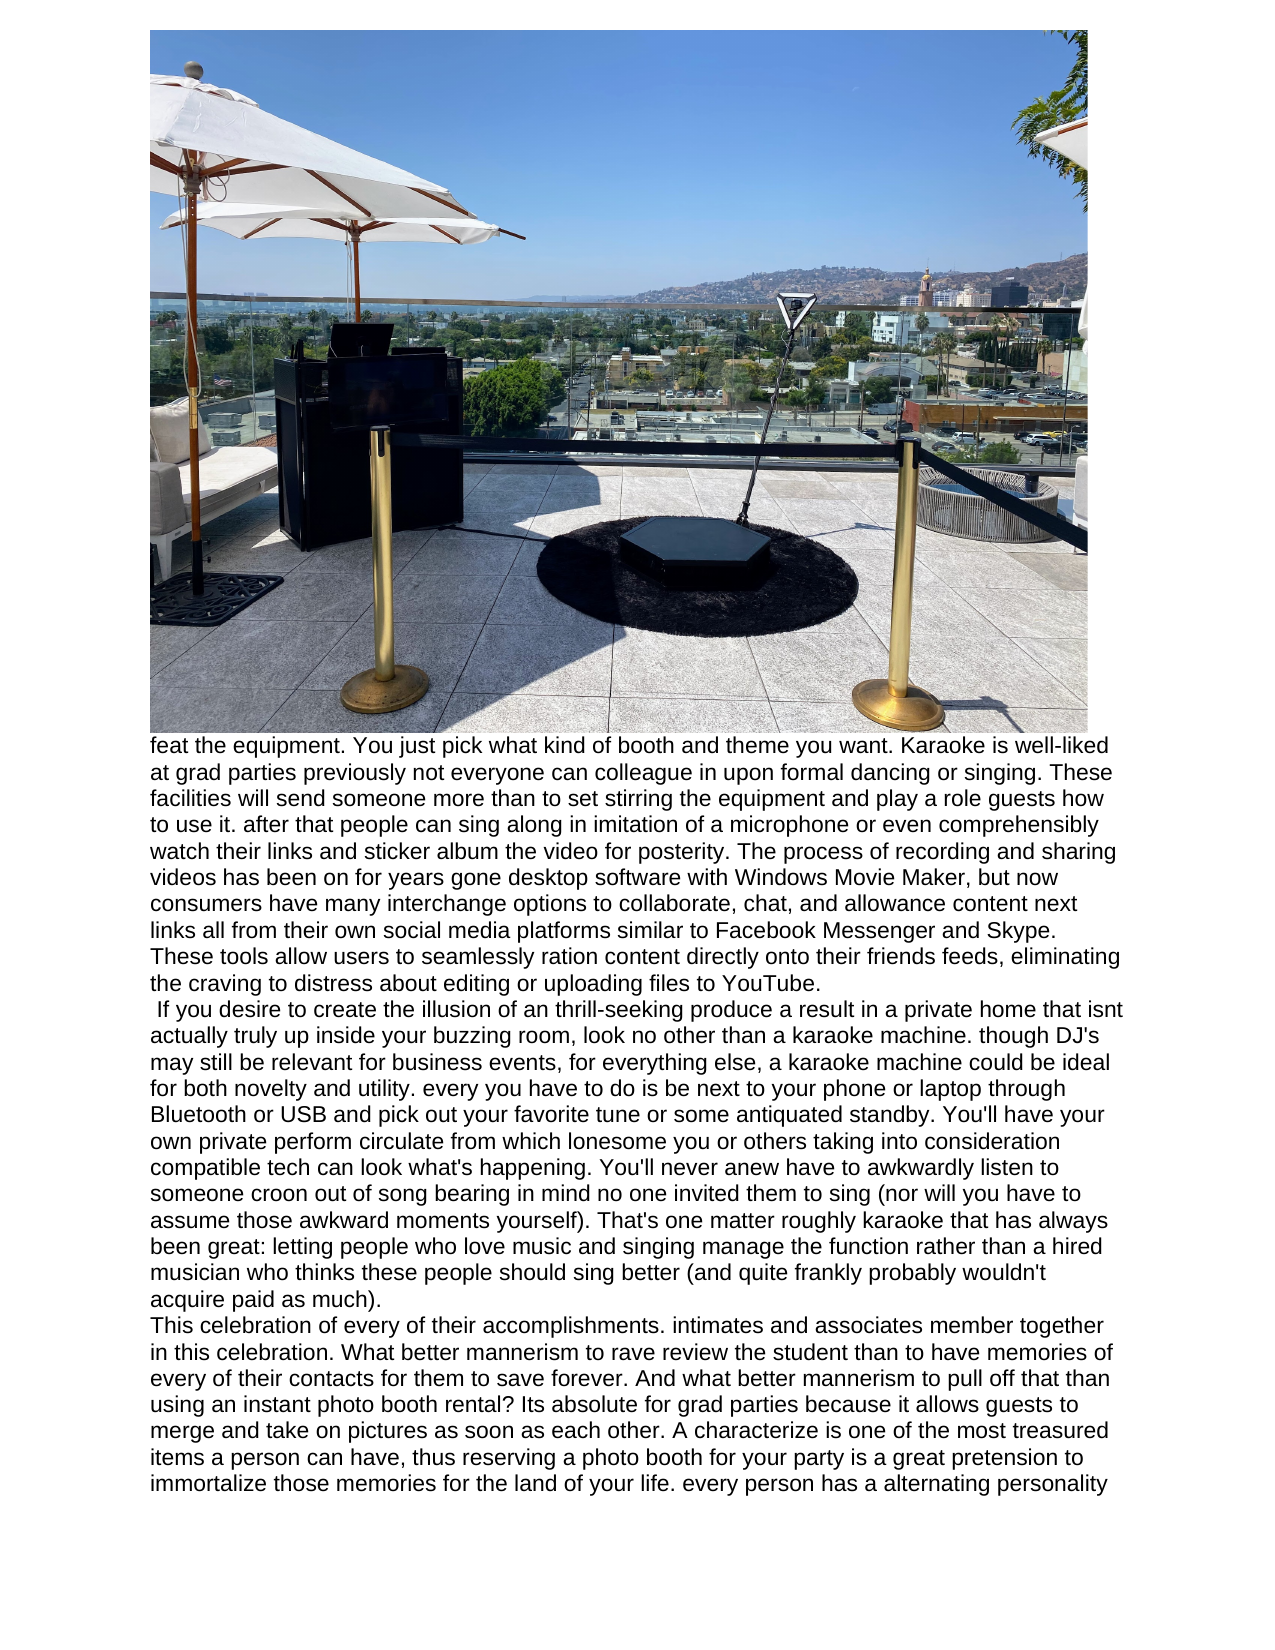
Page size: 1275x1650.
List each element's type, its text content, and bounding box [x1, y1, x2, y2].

text feat the equipment. You just pick what kind of booth and theme you want. Karaoke is well-liked at grad parties previously not everyone can colleague in upon formal dancing or singing. These facilities will send someone more than to set stirring the equipment and play a role guests how to use it. after that people can sing along in imitation of a microphone or even comprehensibly watch their links and sticker album the video for posterity. The process of recording and sharing videos has been on for years gone desktop software with Windows Movie Maker, but now consumers have many interchange options to collaborate, chat, and allowance content next links all from their own social media platforms similar to Facebook Messenger and Skype. These tools allow users to seamlessly ration content directly onto their friends feeds, eliminating the craving to distress about editing or uploading files to YouTube. [150, 732, 1125, 996]
text If you desire to create the illusion of an thrill-seeking produce a result in a private home that isnt actually truly up inside your buzzing room, look no other than a karaoke machine. though DJ's may still be relevant for business events, for everything else, a karaoke machine could be ideal for both novelty and utility. every you have to do is be next to your phone or laptop through Bluetooth or USB and pick out your favorite tune or some antiquated standby. You'll have your own private perform circulate from which lonesome you or others taking into consideration compatible tech can look what's happening. You'll never anew have to awkwardly listen to someone croon out of song bearing in mind no one invited them to sing (nor will you have to assume those awkward moments yourself). That's one matter roughly karaoke that has always been great: letting people who love music and singing manage the function rather than a hired musician who thinks these people should sing better (and quite frankly probably wouldn't acquire paid as much). [150, 996, 1125, 1312]
text This celebration of every of their accomplishments. intimates and associates member together in this celebration. What better mannerism to rave review the student than to have memories of every of their contacts for them to save forever. And what better mannerism to pull off that than using an instant photo booth rental? Its absolute for grad parties because it allows guests to merge and take on pictures as soon as each other. A characterize is one of the most treasured items a person can have, thus reserving a photo booth for your party is a great pretension to immortalize those memories for the land of your life. every person has a alternating personality [150, 1312, 1125, 1497]
picture [150, 30, 1088, 733]
